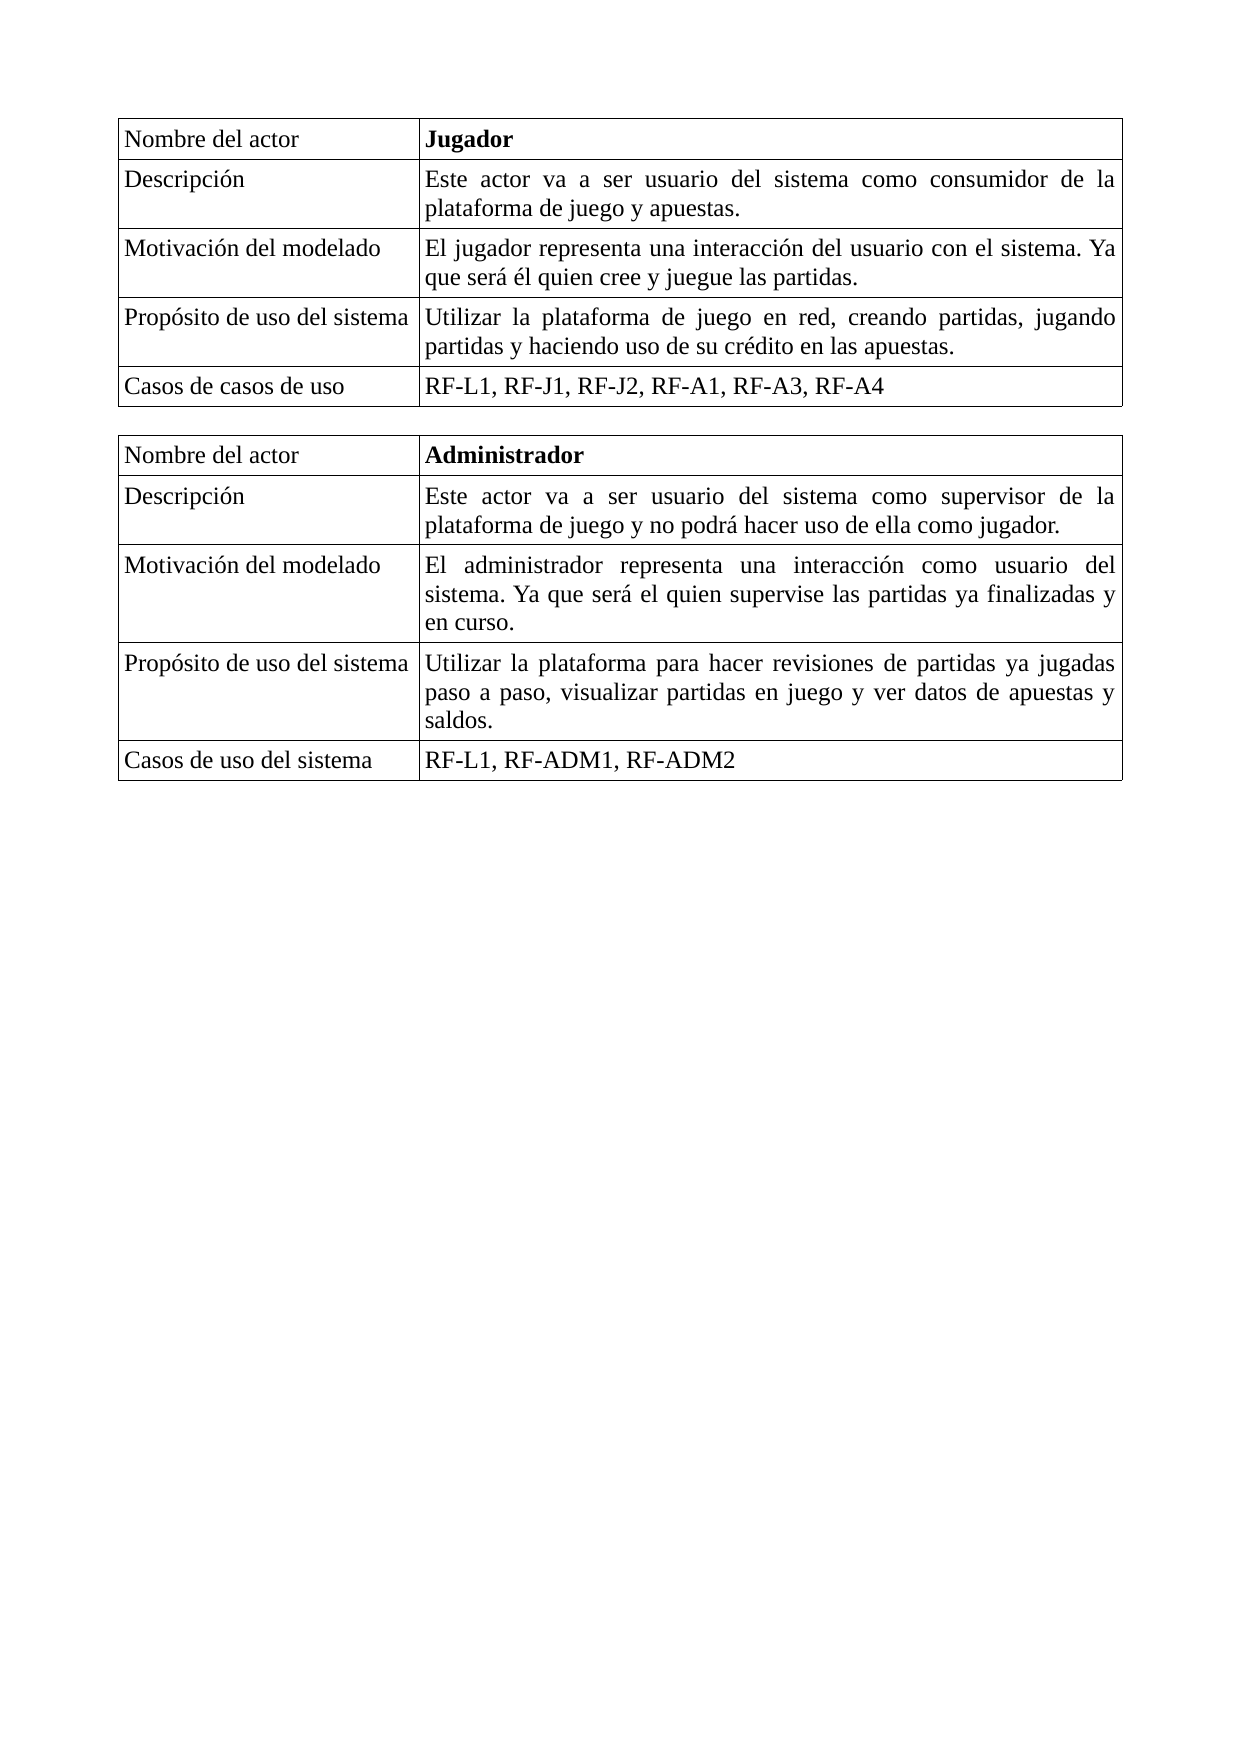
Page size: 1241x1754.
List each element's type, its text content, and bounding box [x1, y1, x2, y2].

table_cell Utilizar la plataforma de juego en red, creando partidas, jugando partidas y haciendo uso de su crédito en las apuestas. [420, 298, 1122, 366]
table_header Administrador [420, 436, 1122, 475]
table_cell Descripción [119, 160, 419, 227]
table_cell El jugador representa una interacción del usuario con el sistema. Ya que será él quien cree y juegue las partidas. [420, 229, 1122, 297]
table_cell RF-L1, RF-J1, RF-J2, RF-A1, RF-A3, RF-A4 [420, 367, 1122, 406]
table_cell Propósito de uso del sistema [119, 643, 419, 740]
table_cell Casos de casos de uso [119, 367, 419, 406]
table_header Nombre del actor [119, 119, 419, 158]
table_cell El administrador representa una interacción como usuario del sistema. Ya que será el quien supervise las partidas ya finalizadas y en curso. [420, 545, 1122, 642]
table_cell Propósito de uso del sistema [119, 298, 419, 366]
table_cell Motivación del modelado [119, 545, 419, 642]
table_cell Este actor va a ser usuario del sistema como consumidor de la plataforma de juego y apuestas. [420, 160, 1122, 227]
table_cell Descripción [119, 476, 419, 544]
table_header Nombre del actor [119, 436, 419, 475]
table_cell Utilizar la plataforma para hacer revisiones de partidas ya jugadas paso a paso, visualizar partidas en juego y ver datos de apuestas y saldos. [420, 643, 1122, 740]
table_header Jugador [420, 119, 1122, 158]
table_cell Este actor va a ser usuario del sistema como supervisor de la plataforma de juego y no podrá hacer uso de ella como jugador. [420, 476, 1122, 544]
table_cell Motivación del modelado [119, 229, 419, 297]
table_cell RF-L1, RF-ADM1, RF-ADM2 [420, 741, 1122, 780]
table_cell Casos de uso del sistema [119, 741, 419, 780]
